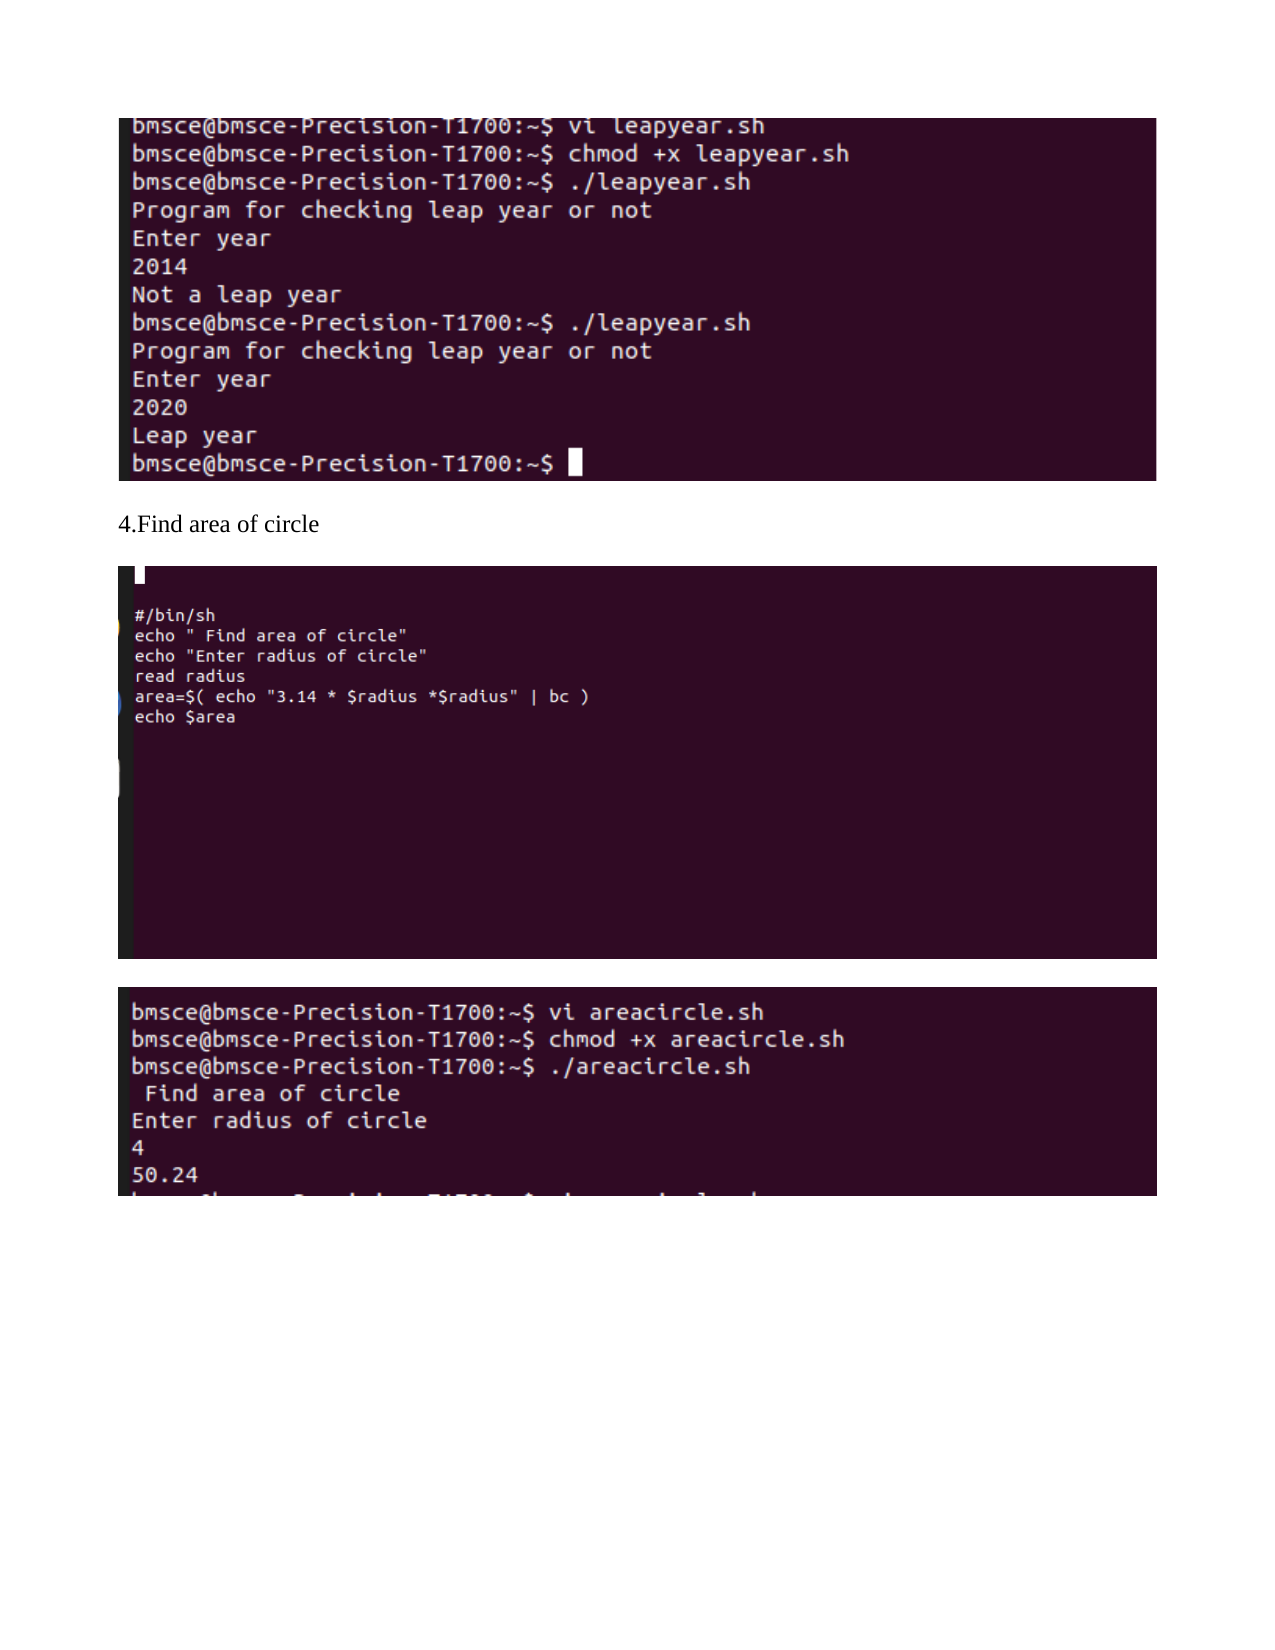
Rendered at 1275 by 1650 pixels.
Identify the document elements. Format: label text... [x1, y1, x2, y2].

picture [118, 987, 1157, 1196]
text 4.Find area of circle [118, 509, 1157, 538]
picture [118, 118, 1157, 481]
picture [118, 566, 1157, 959]
